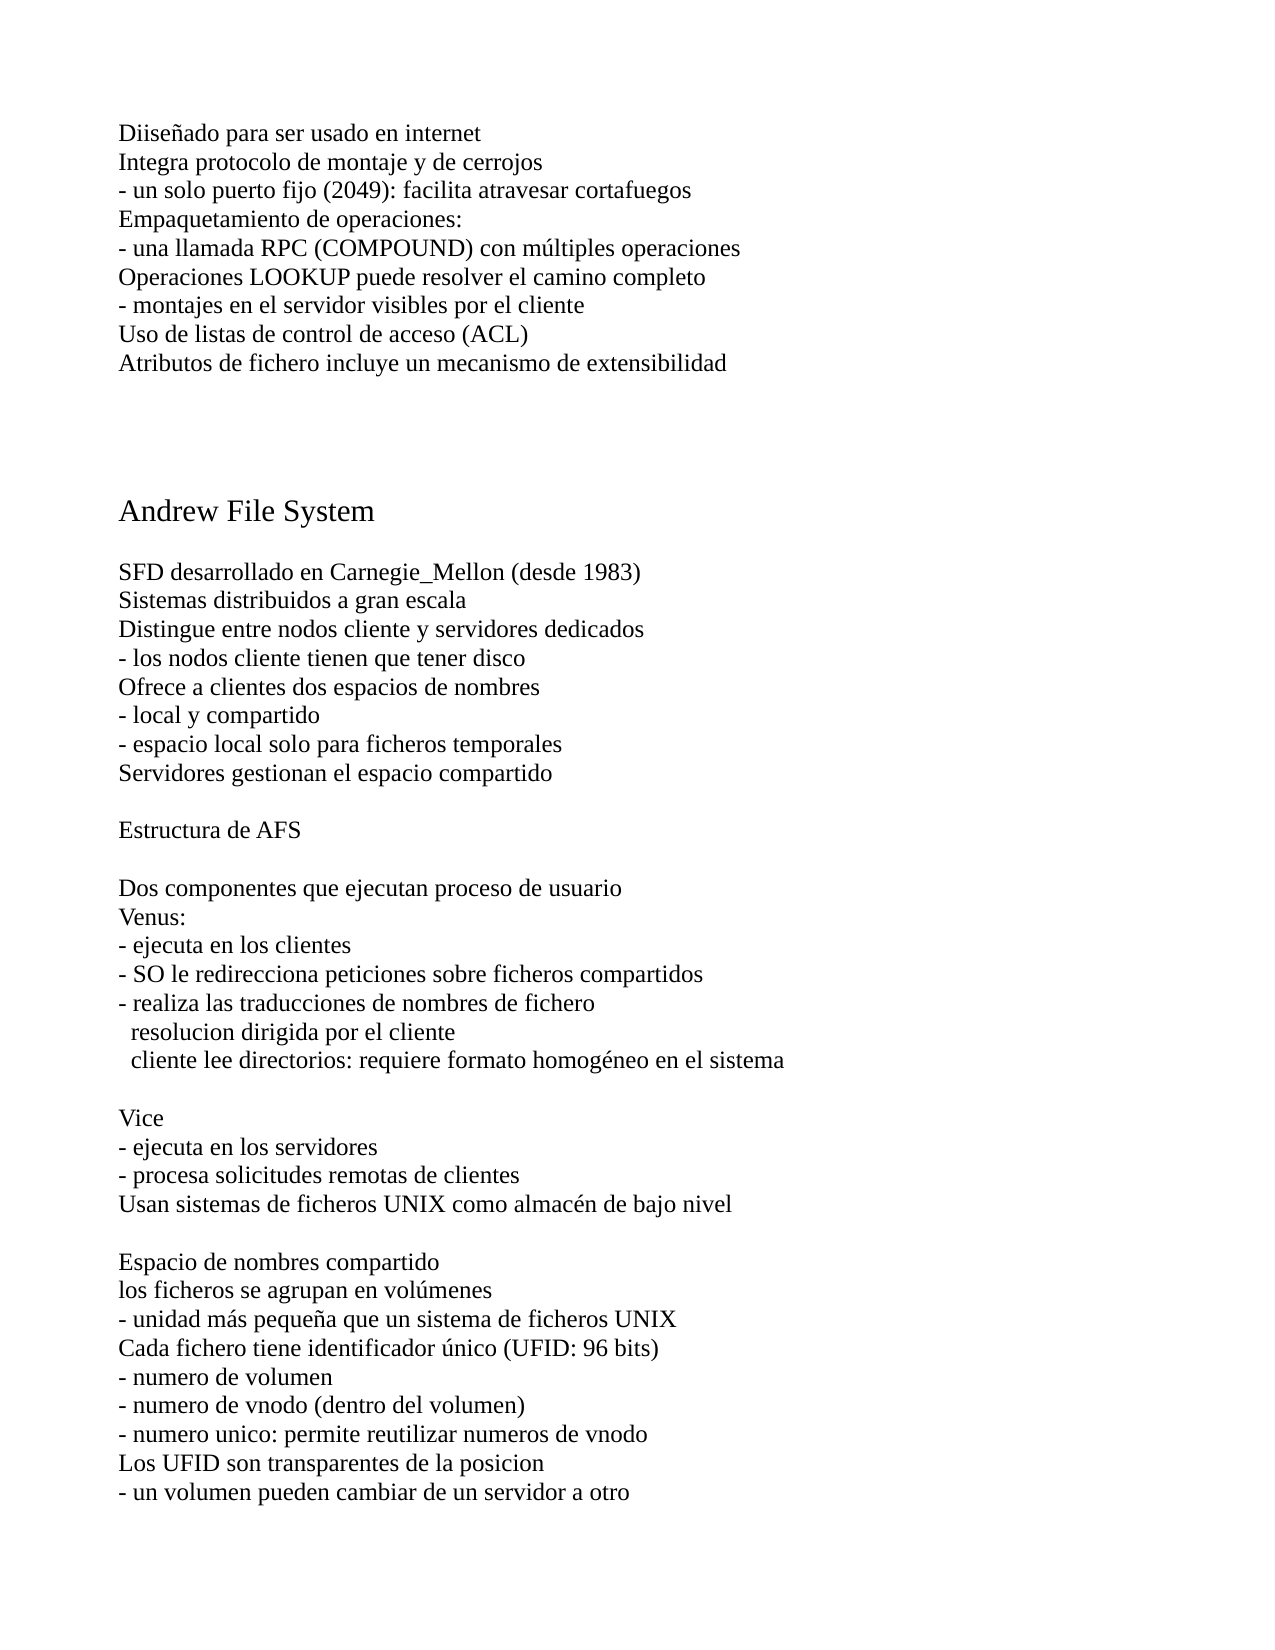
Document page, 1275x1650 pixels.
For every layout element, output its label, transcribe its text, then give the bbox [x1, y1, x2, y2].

text Venus: [118, 902, 1157, 930]
text - un solo puerto fijo (2049): facilita atravesar cortafuegos [118, 176, 1157, 204]
text - numero unico: permite reutilizar numeros de vnodo [118, 1419, 1157, 1448]
text Espacio de nombres compartido [118, 1247, 1157, 1275]
text Cada fichero tiene identificador único (UFID: 96 bits) [118, 1333, 1157, 1362]
text - procesa solicitudes remotas de clientes [118, 1160, 1157, 1189]
text - un volumen pueden cambiar de un servidor a otro [118, 1477, 1157, 1505]
text - ejecuta en los clientes [118, 930, 1157, 959]
text - numero de volumen [118, 1362, 1157, 1390]
text Sistemas distribuidos a gran escala [118, 585, 1157, 614]
text Atributos de fichero incluye un mecanismo de extensibilidad [118, 348, 1157, 377]
text - espacio local solo para ficheros temporales [118, 729, 1157, 758]
text Uso de listas de control de acceso (ACL) [118, 319, 1157, 348]
text - una llamada RPC (COMPOUND) con múltiples operaciones [118, 233, 1157, 262]
text - ejecuta en los servidores [118, 1132, 1157, 1160]
text - SO le redirecciona peticiones sobre ficheros compartidos [118, 959, 1157, 988]
text Dos componentes que ejecutan proceso de usuario [118, 873, 1157, 902]
text - montajes en el servidor visibles por el cliente [118, 291, 1157, 319]
text Operaciones LOOKUP puede resolver el camino completo [118, 262, 1157, 291]
text Usan sistemas de ficheros UNIX como almacén de bajo nivel [118, 1189, 1157, 1218]
text cliente lee directorios: requiere formato homogéneo en el sistema [118, 1045, 1157, 1074]
text Andrew File System [118, 492, 1157, 528]
text - los nodos cliente tienen que tener disco [118, 643, 1157, 672]
text Integra protocolo de montaje y de cerrojos [118, 147, 1157, 176]
text Distingue entre nodos cliente y servidores dedicados [118, 614, 1157, 643]
text Ofrece a clientes dos espacios de nombres [118, 672, 1157, 700]
text Servidores gestionan el espacio compartido [118, 758, 1157, 787]
text los ficheros se agrupan en volúmenes [118, 1275, 1157, 1304]
text - realiza las traducciones de nombres de fichero [118, 988, 1157, 1017]
text Empaquetamiento de operaciones: [118, 204, 1157, 233]
text - unidad más pequeña que un sistema de ficheros UNIX [118, 1304, 1157, 1333]
text Vice [118, 1103, 1157, 1132]
text - numero de vnodo (dentro del volumen) [118, 1390, 1157, 1419]
text Los UFID son transparentes de la posicion [118, 1448, 1157, 1477]
text resolucion dirigida por el cliente [118, 1017, 1157, 1045]
text Estructura de AFS [118, 815, 1157, 844]
text Diiseñado para ser usado en internet [118, 118, 1157, 147]
text SFD desarrollado en Carnegie_Mellon (desde 1983) [118, 557, 1157, 585]
text - local y compartido [118, 700, 1157, 729]
